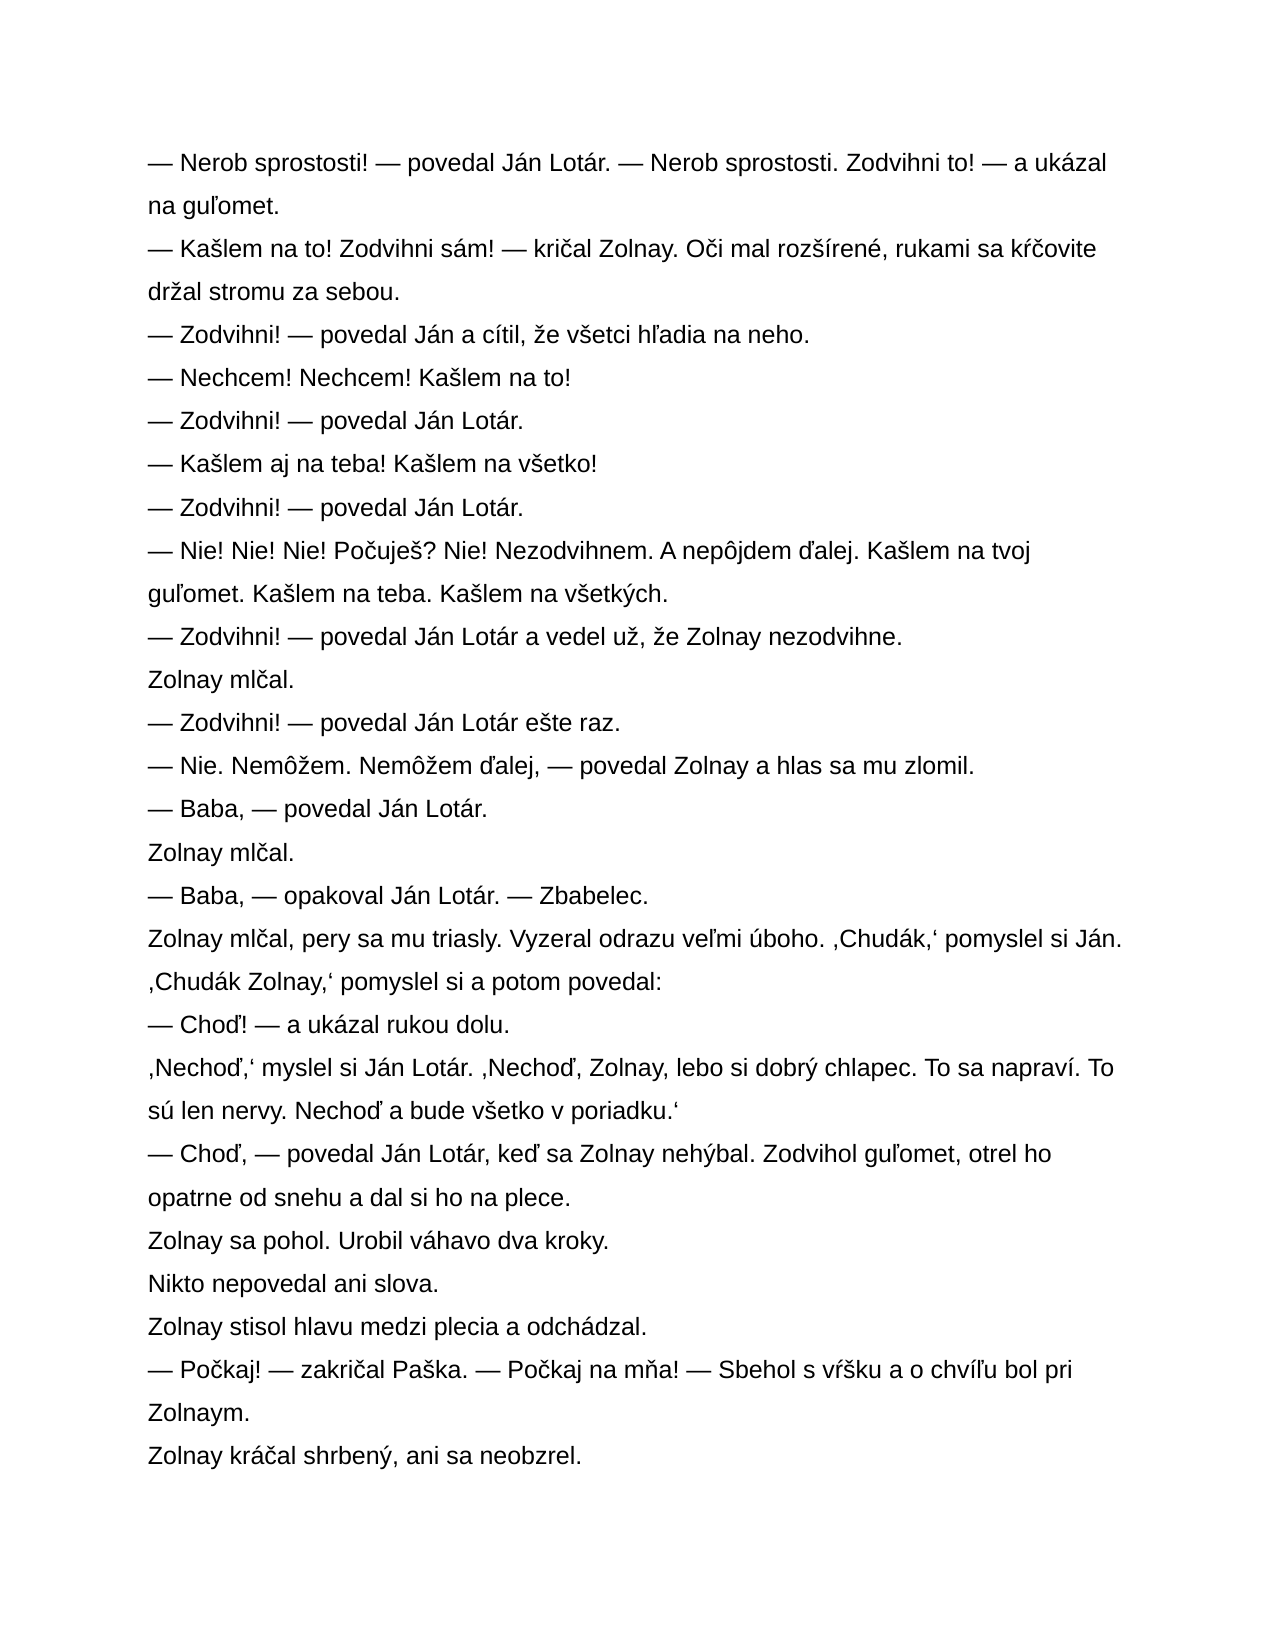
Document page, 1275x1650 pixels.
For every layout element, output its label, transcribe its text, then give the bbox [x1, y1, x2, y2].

text — Zodvihni! — povedal Ján Lotár. [148, 493, 1127, 521]
text Zolnay kráčal shrbený, ani sa neobzrel. [148, 1441, 1127, 1470]
text — Nechcem! Nechcem! Kašlem na to! [148, 363, 1127, 392]
text — Nie! Nie! Nie! Počuješ? Nie! Nezodvihnem. A nepôjdem ďalej. Kašlem na tvoj guľomet. Kašlem na teba. Kašlem na všetkých. [148, 536, 1127, 608]
text — Zodvihni! — povedal Ján Lotár a vedel už, že Zolnay nezodvihne. [148, 622, 1127, 651]
text — Baba, — opakoval Ján Lotár. — Zbabelec. [148, 881, 1127, 909]
text — Zodvihni! — povedal Ján Lotár. [148, 406, 1127, 435]
text Nikto nepovedal ani slova. [148, 1269, 1127, 1298]
text — Nerob sprostosti! — povedal Ján Lotár. — Nerob sprostosti. Zodvihni to! — a ukázal na guľomet. [148, 148, 1127, 219]
text — Nie. Nemôžem. Nemôžem ďalej, — povedal Zolnay a hlas sa mu zlomil. [148, 751, 1127, 780]
text Zolnay stisol hlavu medzi plecia a odchádzal. [148, 1312, 1127, 1341]
text Zolnay mlčal, pery sa mu triasly. Vyzeral odrazu veľmi úboho. ,Chudák,‘ pomyslel si Ján. ,Chudák Zolnay,‘ pomyslel si a potom povedal: [148, 924, 1127, 996]
text Zolnay sa pohol. Urobil váhavo dva kroky. [148, 1226, 1127, 1254]
text — Kašlem na to! Zodvihni sám! — kričal Zolnay. Oči mal rozšírené, rukami sa kŕčovite držal stromu za sebou. [148, 234, 1127, 306]
text — Baba, — povedal Ján Lotár. [148, 794, 1127, 823]
text ,Nechoď,‘ myslel si Ján Lotár. ,Nechoď, Zolnay, lebo si dobrý chlapec. To sa napraví. To sú len nervy. Nechoď a bude všetko v poriadku.‘ [148, 1053, 1127, 1125]
text — Zodvihni! — povedal Ján a cítil, že všetci hľadia na neho. [148, 320, 1127, 349]
text — Choď! — a ukázal rukou dolu. [148, 1010, 1127, 1039]
text Zolnay mlčal. [148, 665, 1127, 694]
text — Počkaj! — zakričal Paška. — Počkaj na mňa! — Sbehol s vŕšku a o chvíľu bol pri Zolnaym. [148, 1355, 1127, 1427]
text — Choď, — povedal Ján Lotár, keď sa Zolnay nehýbal. Zodvihol guľomet, otrel ho opatrne od snehu a dal si ho na plece. [148, 1139, 1127, 1211]
text — Zodvihni! — povedal Ján Lotár ešte raz. [148, 708, 1127, 737]
text — Kašlem aj na teba! Kašlem na všetko! [148, 449, 1127, 478]
text Zolnay mlčal. [148, 838, 1127, 866]
